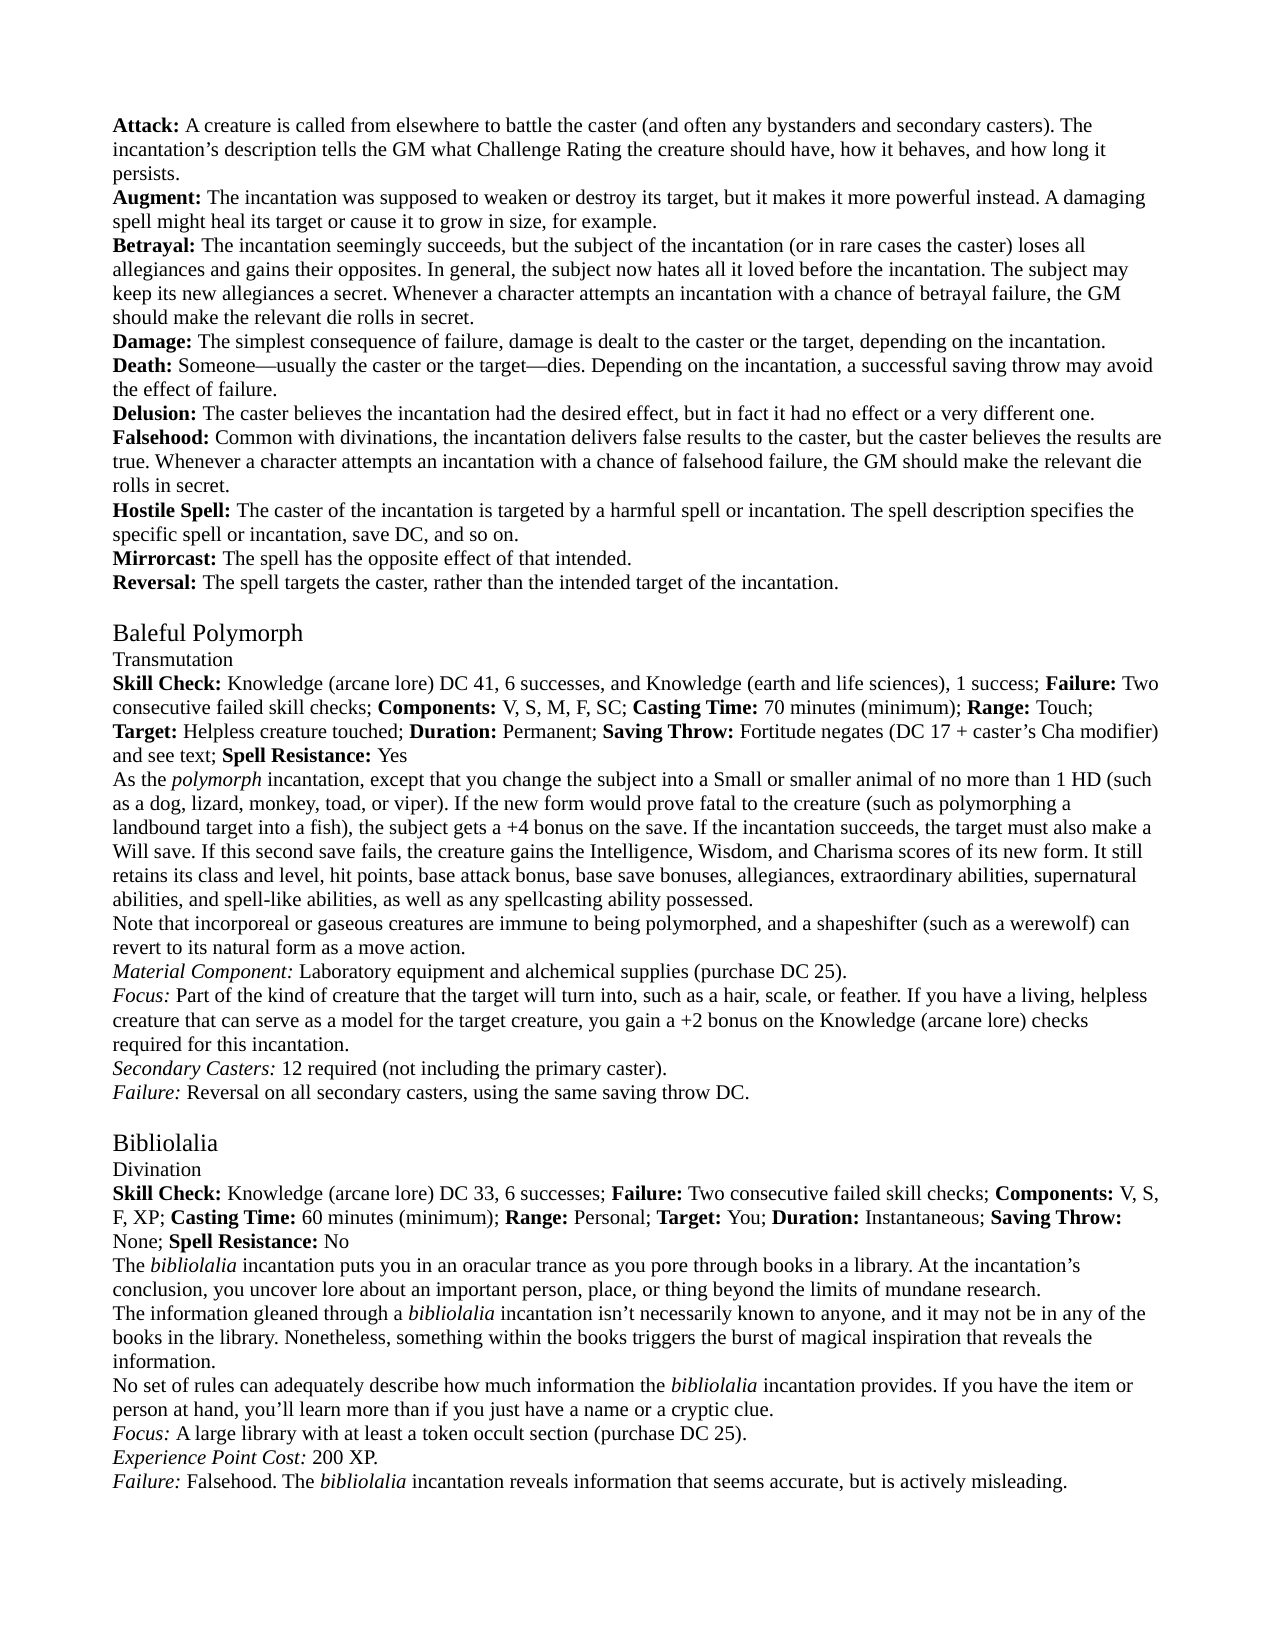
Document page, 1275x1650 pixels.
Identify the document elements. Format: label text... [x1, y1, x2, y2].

text Delusion: The caster believes the incantation had the desired effect, but in fact it had no effect or a very different one. [112, 401, 1162, 425]
text As the polymorph incantation, except that you change the subject into a Small or smaller animal of no more than 1 HD (such as a dog, lizard, monkey, toad, or viper). If the new form would prove fatal to the creature (such as polymorphing a landbound target into a fish), the subject gets a +4 bonus on the save. If the incantation succeeds, the target must also make a Will save. If this second save fails, the creature gains the Intelligence, Wisdom, and Charisma scores of its new form. It still retains its class and level, hit points, base attack bonus, base save bonuses, allegiances, extraordinary abilities, supernatural abilities, and spell-like abilities, as well as any spellcasting ability possessed. [112, 767, 1162, 911]
text Falsehood: Common with divinations, the incantation delivers false results to the caster, but the caster believes the results are true. Whenever a character attempts an incantation with a chance of falsehood failure, the GM should make the relevant die rolls in secret. [112, 425, 1162, 497]
text Skill Check: Knowledge (arcane lore) DC 41, 6 successes, and Knowledge (earth and life sciences), 1 success; Failure: Two consecutive failed skill checks; Components: V, S, M, F, SC; Casting Time: 70 minutes (minimum); Range: Touch; Target: Helpless creature touched; Duration: Permanent; Saving Throw: Fortitude negates (DC 17 + caster’s Cha modifier) and see text; Spell Resistance: Yes [112, 671, 1162, 767]
text Failure: Reversal on all secondary casters, using the same saving throw DC. [112, 1080, 1162, 1104]
text Bibliolalia [112, 1128, 1162, 1157]
text The information gleaned through a bibliolalia incantation isn’t necessarily known to anyone, and it may not be in any of the books in the library. Nonetheless, something within the books triggers the burst of magical inspiration that reveals the information. [112, 1301, 1162, 1373]
text Hostile Spell: The caster of the incantation is targeted by a harmful spell or incantation. The spell description specifies the specific spell or incantation, save DC, and so on. [112, 497, 1162, 546]
text Experience Point Cost: 200 XP. [112, 1445, 1162, 1469]
text Note that incorporeal or gaseous creatures are immune to being polymorphed, and a shapeshifter (such as a werewolf) can revert to its natural form as a move action. [112, 911, 1162, 959]
text Divination [112, 1157, 1162, 1181]
text Failure: Falsehood. The bibliolalia incantation reveals information that seems accurate, but is actively misleading. [112, 1469, 1162, 1493]
text Augment: The incantation was supposed to weaken or destroy its target, but it makes it more powerful instead. A damaging spell might heal its target or cause it to grow in size, for example. [112, 185, 1162, 233]
text Transmutation [112, 647, 1162, 671]
text Skill Check: Knowledge (arcane lore) DC 33, 6 successes; Failure: Two consecutive failed skill checks; Components: V, S, F, XP; Casting Time: 60 minutes (minimum); Range: Personal; Target: You; Duration: Instantaneous; Saving Throw: None; Spell Resistance: No [112, 1181, 1162, 1253]
text Mirrorcast: The spell has the opposite effect of that intended. [112, 546, 1162, 570]
text Betrayal: The incantation seemingly succeeds, but the subject of the incantation (or in rare cases the caster) loses all allegiances and gains their opposites. In general, the subject now hates all it loved before the incantation. The subject may keep its new allegiances a secret. Whenever a character attempts an incantation with a chance of betrayal failure, the GM should make the relevant die rolls in secret. [112, 233, 1162, 329]
text The bibliolalia incantation puts you in an oracular trance as you pore through books in a library. At the incantation’s conclusion, you uncover lore about an important person, place, or thing beyond the limits of mundane research. [112, 1253, 1162, 1301]
text Death: Someone—usually the caster or the target—dies. Depending on the incantation, a successful saving throw may avoid the effect of failure. [112, 353, 1162, 401]
text Damage: The simplest consequence of failure, damage is dealt to the caster or the target, depending on the incantation. [112, 329, 1162, 353]
text Material Component: Laboratory equipment and alchemical supplies (purchase DC 25). [112, 959, 1162, 983]
text Attack: A creature is called from elsewhere to battle the caster (and often any bystanders and secondary casters). The incantation’s description tells the GM what Challenge Rating the creature should have, how it behaves, and how long it persists. [112, 112, 1162, 185]
text Secondary Casters: 12 required (not including the primary caster). [112, 1056, 1162, 1080]
text No set of rules can adequately describe how much information the bibliolalia incantation provides. If you have the item or person at hand, you’ll learn more than if you just have a name or a cryptic clue. [112, 1373, 1162, 1421]
text Baleful Polymorph [112, 618, 1162, 647]
text Reversal: The spell targets the caster, rather than the intended target of the incantation. [112, 570, 1162, 594]
text Focus: A large library with at least a token occult section (purchase DC 25). [112, 1421, 1162, 1445]
text Focus: Part of the kind of creature that the target will turn into, such as a hair, scale, or feather. If you have a living, helpless creature that can serve as a model for the target creature, you gain a +2 bonus on the Knowledge (arcane lore) checks required for this incantation. [112, 983, 1162, 1056]
